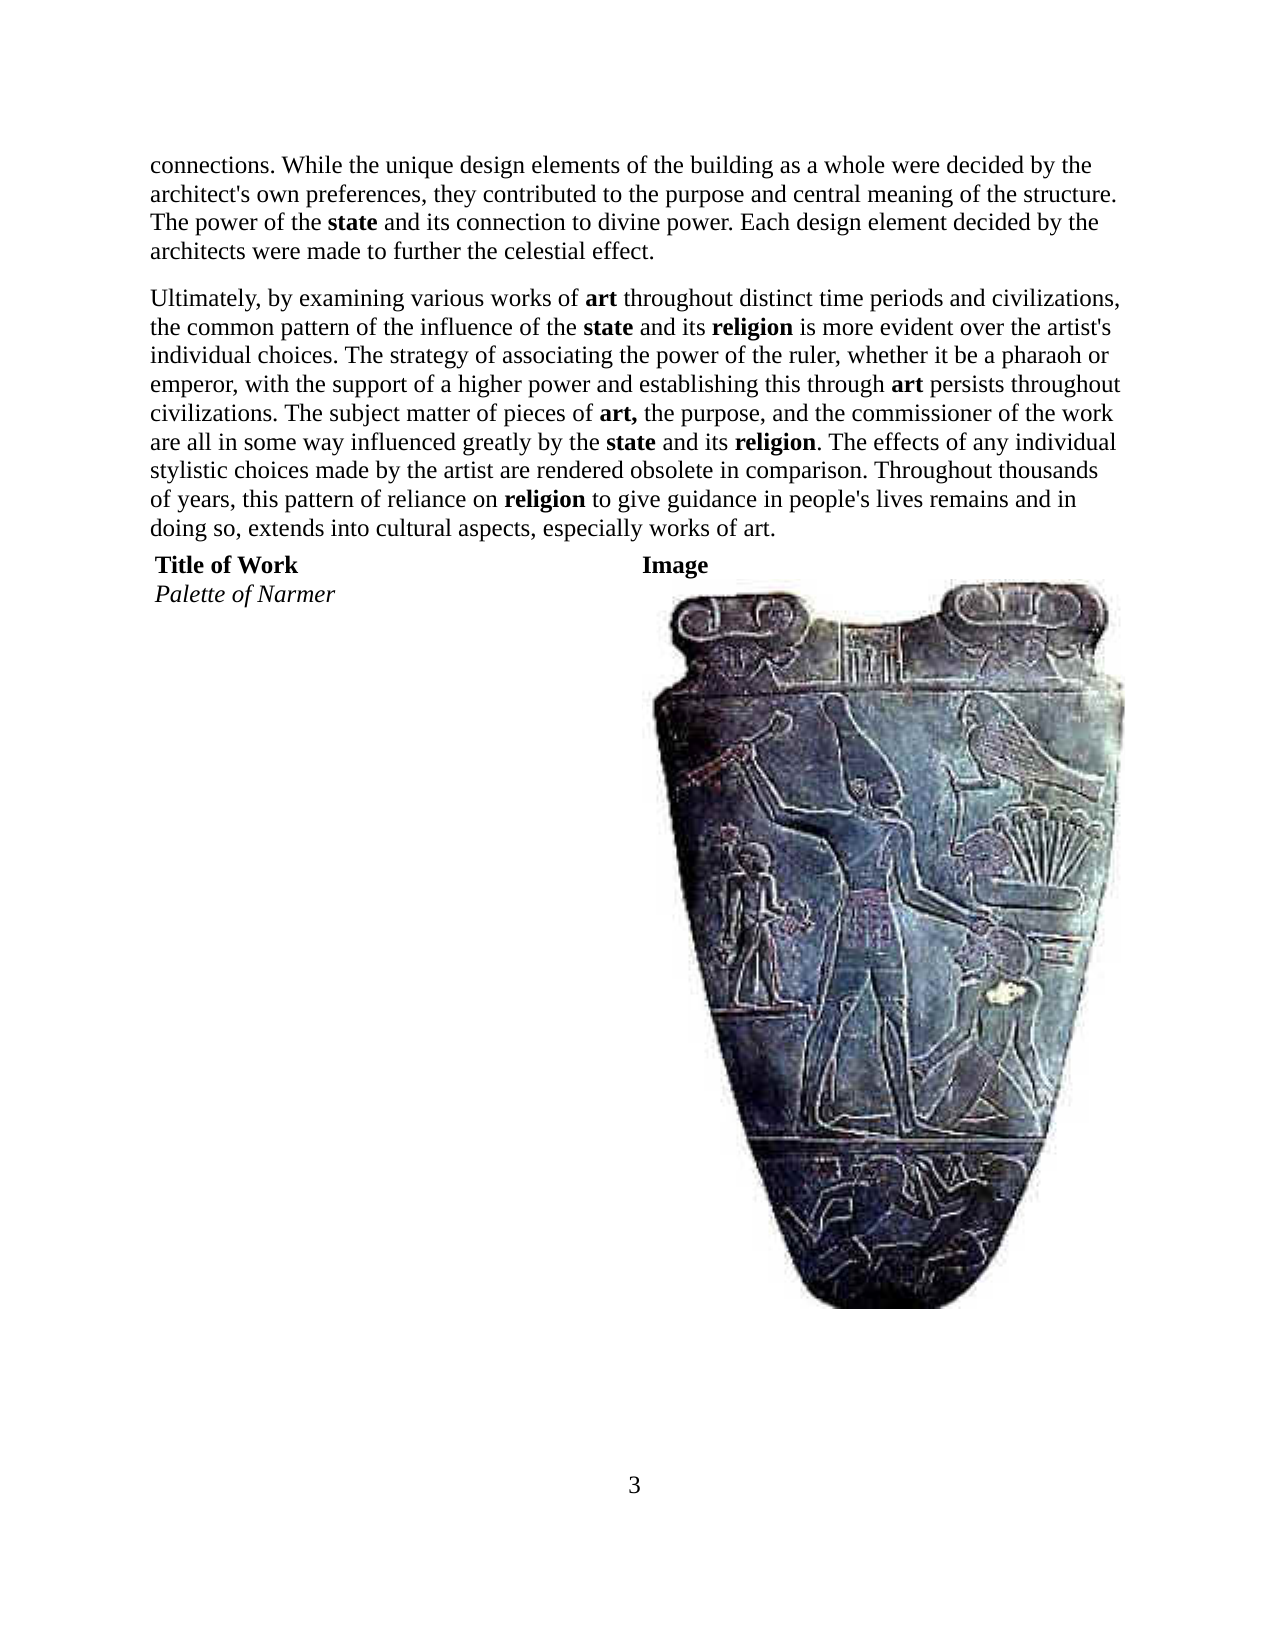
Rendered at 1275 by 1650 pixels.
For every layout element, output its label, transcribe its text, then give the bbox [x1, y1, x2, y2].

table_header Image [638, 551, 1125, 579]
text Ultimately, by examining various works of art throughout distinct time periods and civilizations, the common pattern of the influence of the state and its religion is more evident over the artist's individual choices. The strategy of associating the power of the ruler, whether it be a pharaoh or emperor, with the support of a higher power and establishing this through art persists throughout civilizations. The subject matter of pieces of art, the purpose, and the commissioner of the work are all in some way influenced greatly by the state and its religion. The effects of any individual stylistic choices made by the artist are rendered obsolete in comparison. Throughout thousands of years, this pattern of reliance on religion to give guidance in people's lives remains and in doing so, extends into cultural aspects, especially works of art. [150, 283, 1125, 542]
table_header Title of Work [150, 551, 637, 579]
text connections. While the unique design elements of the building as a whole were decided by the architect's own preferences, they contributed to the purpose and central meaning of the structure. The power of the state and its connection to divine power. Each design element decided by the architects were made to further the celestial effect. [150, 150, 1125, 265]
table_cell Palette of Narmer [150, 579, 637, 1308]
picture [641, 579, 1125, 1309]
